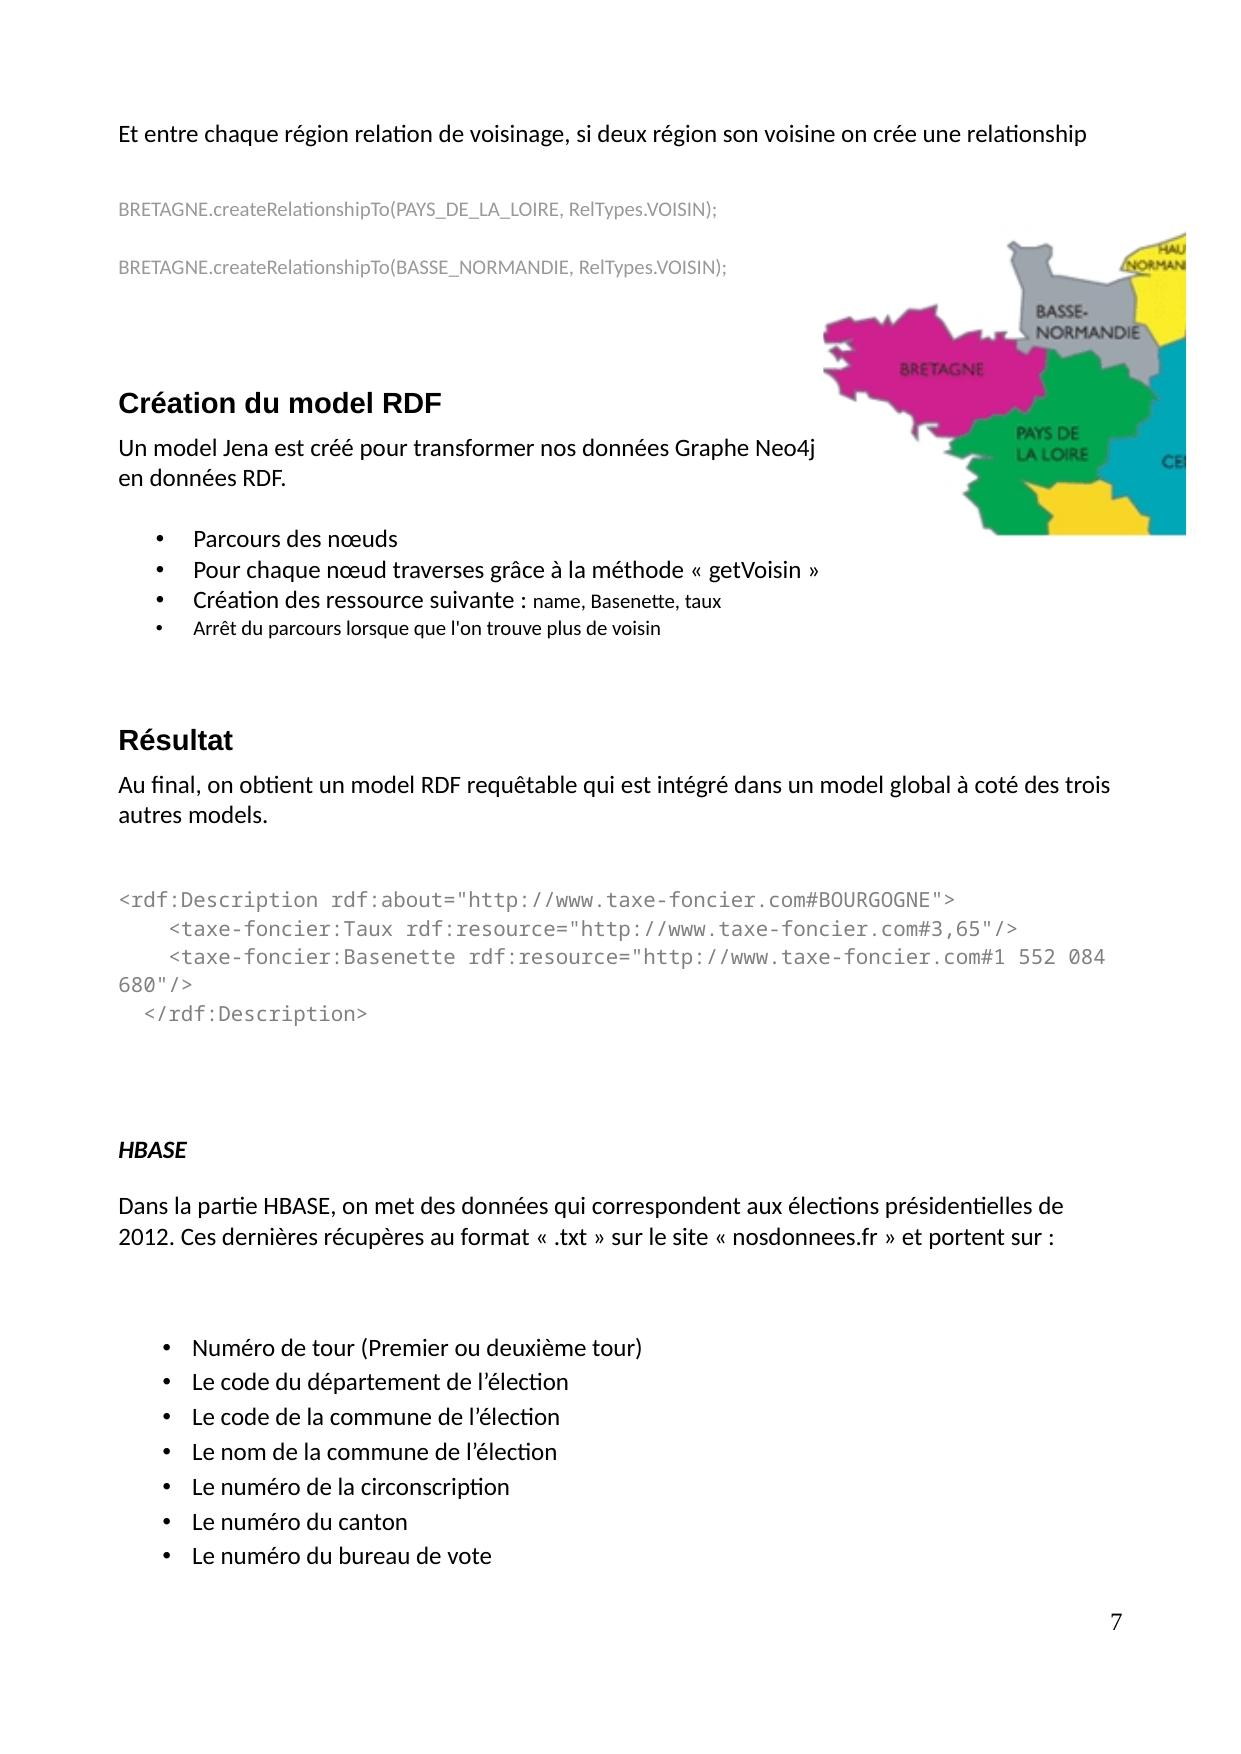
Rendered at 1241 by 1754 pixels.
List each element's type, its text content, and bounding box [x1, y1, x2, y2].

subtitle Résultat [118, 723, 1122, 756]
subtitle HBASE [118, 1135, 1122, 1165]
text BRETAGNE.createRelationshipTo(PAYS_DE_LA_LOIRE, RelTypes.VOISIN); [118, 196, 823, 221]
text BRETAGNE.createRelationshipTo(BASSE_NORMANDIE, RelTypes.VOISIN); [118, 254, 823, 279]
text Un model Jena est créé pour transformer nos données Graphe Neo4j en données RDF. [118, 432, 823, 493]
list Le numéro du bureau de vote [162, 1541, 1122, 1571]
text <taxe-foncier:Taux rdf:resource="http://www.taxe-foncier.com#3,65"/> [118, 914, 1122, 942]
list Le code de la commune de l’élection [162, 1401, 1122, 1432]
list Arrêt du parcours lorsque que l'on trouve plus de voisin [156, 615, 1122, 640]
picture [823, 155, 1187, 545]
list Création des ressource suivante : name, Basenette, taux [156, 584, 1122, 615]
text <taxe-foncier:Basenette rdf:resource="http://www.taxe-foncier.com#1 552 084 680"/> [118, 942, 1122, 999]
list Pour chaque nœud traverses grâce à la méthode « getVoisin » [156, 554, 1122, 584]
list Parcours des nœuds [156, 523, 1122, 554]
list Numéro de tour (Premier ou deuxième tour) [162, 1332, 1122, 1362]
text Dans la partie HBASE, on met des données qui correspondent aux élections présidentielles de 2012. Ces dernières récupères au format « .txt » sur le site « nosdonnees.fr » et portent sur : [118, 1190, 1122, 1251]
list Le code du département de l’élection [162, 1367, 1122, 1397]
text <rdf:Description rdf:about="http://www.taxe-foncier.com#BOURGOGNE"> [118, 885, 1122, 914]
text Au final, on obtient un model RDF requêtable qui est intégré dans un model global à coté des trois autres models. [118, 769, 1122, 830]
subtitle Création du model RDF [118, 386, 823, 419]
list Le numéro du canton [162, 1506, 1122, 1536]
text Et entre chaque région relation de voisinage, si deux région son voisine on crée une relationship [118, 118, 1122, 149]
list Le numéro de la circonscription [162, 1471, 1122, 1501]
list Le nom de la commune de l’élection [162, 1436, 1122, 1467]
text </rdf:Description> [118, 999, 1122, 1027]
